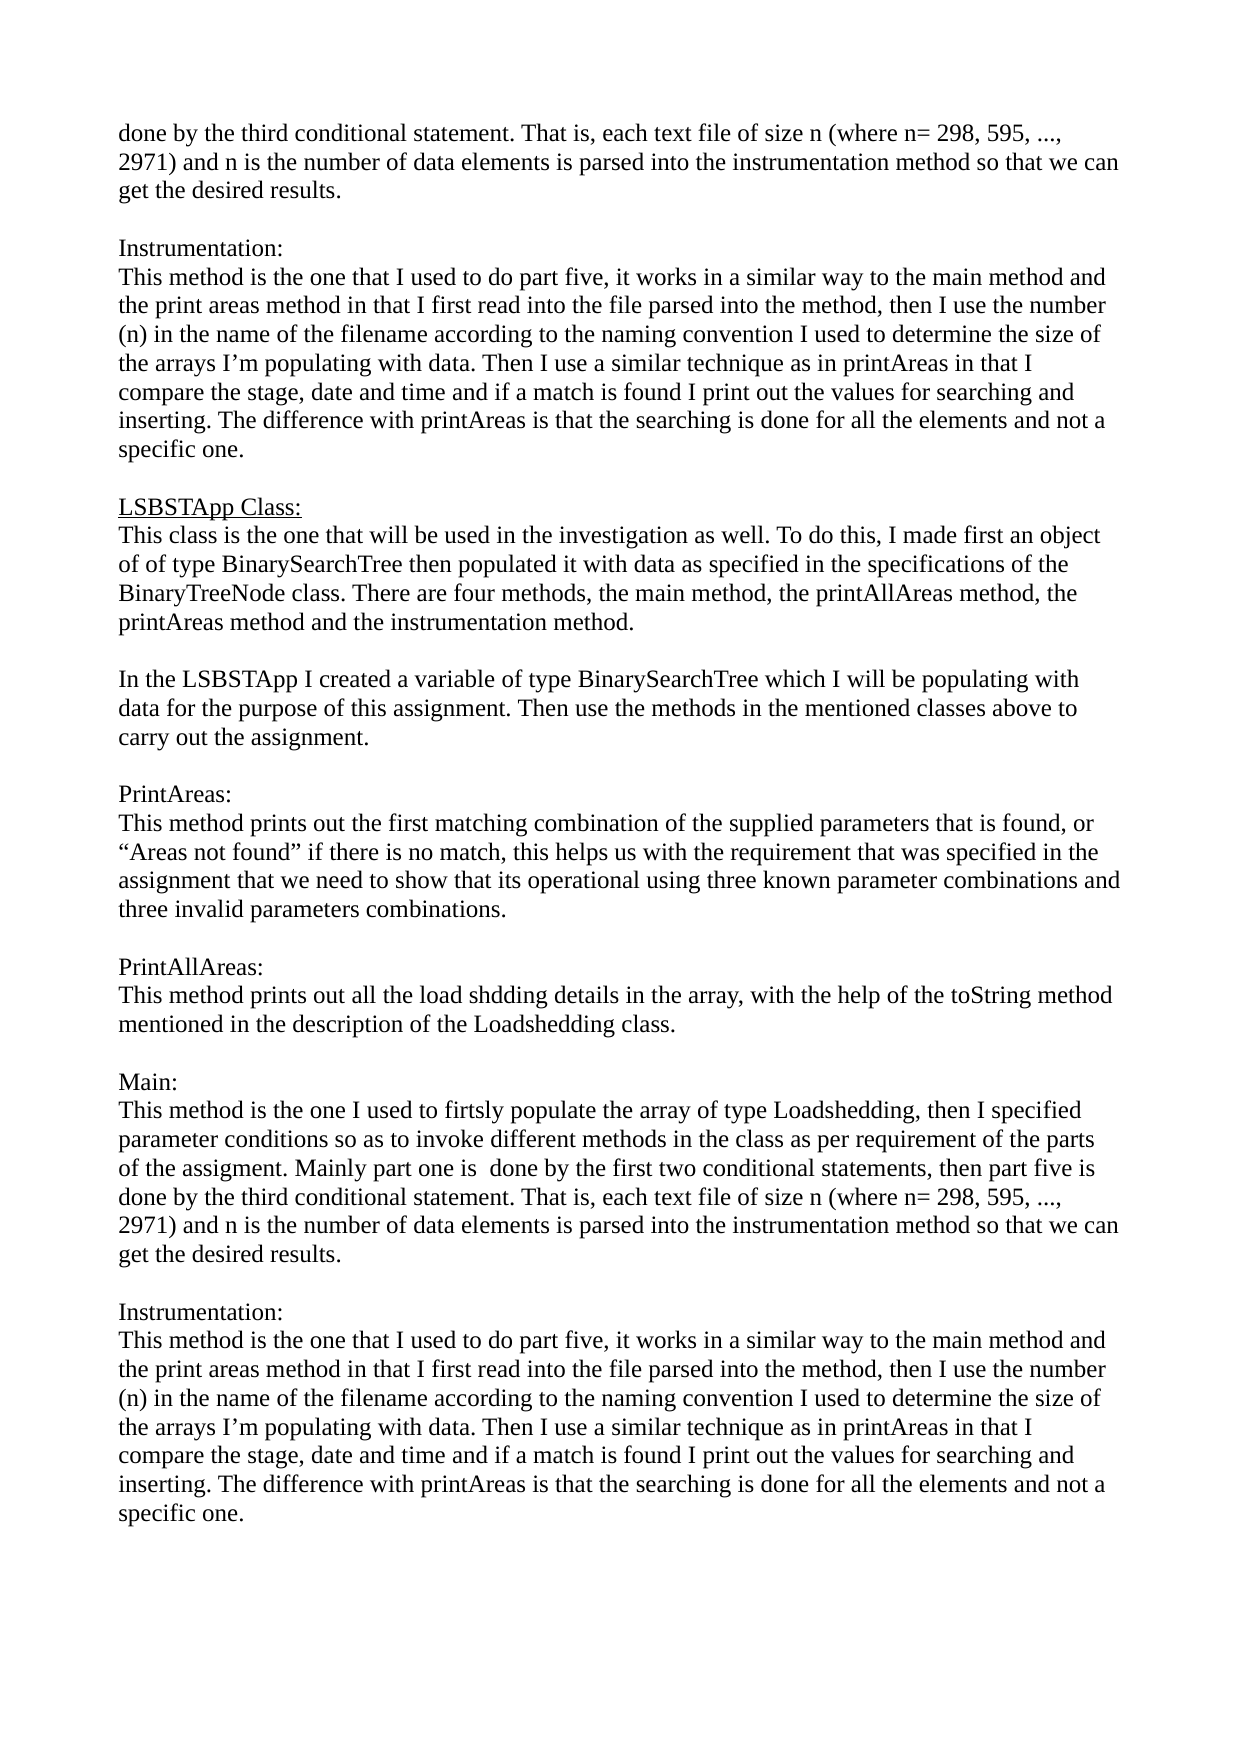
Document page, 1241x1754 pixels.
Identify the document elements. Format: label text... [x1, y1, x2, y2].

text In the LSBSTApp I created a variable of type BinarySearchTree which I will be populating with data for the purpose of this assignment. Then use the methods in the mentioned classes above to carry out the assignment. [118, 664, 1122, 751]
text done by the third conditional statement. That is, each text file of size n (where n= 298, 595, ..., 2971) and n is the number of data elements is parsed into the instrumentation method so that we can get the desired results. [118, 118, 1122, 204]
text This class is the one that will be used in the investigation as well. To do this, I made first an object of of type BinarySearchTree then populated it with data as specified in the specifications of the BinaryTreeNode class. There are four methods, the main method, the printAllAreas method, the printAreas method and the instrumentation method. [118, 521, 1122, 636]
text This method prints out the first matching combination of the supplied parameters that is found, or “Areas not found” if there is no match, this helps us with the requirement that was specified in the assignment that we need to show that its operational using three known parameter combinations and three invalid parameters combinations. [118, 808, 1122, 923]
text This method is the one I used to firtsly populate the array of type Loadshedding, then I specified parameter conditions so as to invoke different methods in the class as per requirement of the parts of the assigment. Mainly part one is done by the first two conditional statements, then part five is done by the third conditional statement. That is, each text file of size n (where n= 298, 595, ..., 2971) and n is the number of data elements is parsed into the instrumentation method so that we can get the desired results. [118, 1096, 1122, 1268]
text PrintAllAreas: [118, 952, 1122, 981]
text This method is the one that I used to do part five, it works in a similar way to the main method and the print areas method in that I first read into the file parsed into the method, then I use the number (n) in the name of the filename according to the naming convention I used to determine the size of the arrays I’m populating with data. Then I use a similar technique as in printAreas in that I compare the stage, date and time and if a match is found I print out the values for searching and inserting. The difference with printAreas is that the searching is done for all the elements and not a specific one. [118, 262, 1122, 463]
text Instrumentation: [118, 1297, 1122, 1326]
text Main: [118, 1067, 1122, 1096]
text This method is the one that I used to do part five, it works in a similar way to the main method and the print areas method in that I first read into the file parsed into the method, then I use the number (n) in the name of the filename according to the naming convention I used to determine the size of the arrays I’m populating with data. Then I use a similar technique as in printAreas in that I compare the stage, date and time and if a match is found I print out the values for searching and inserting. The difference with printAreas is that the searching is done for all the elements and not a specific one. [118, 1326, 1122, 1527]
text Instrumentation: [118, 233, 1122, 262]
text LSBSTApp Class: [118, 492, 1122, 521]
text This method prints out all the load shdding details in the array, with the help of the toString method mentioned in the description of the Loadshedding class. [118, 981, 1122, 1038]
text PrintAreas: [118, 779, 1122, 808]
